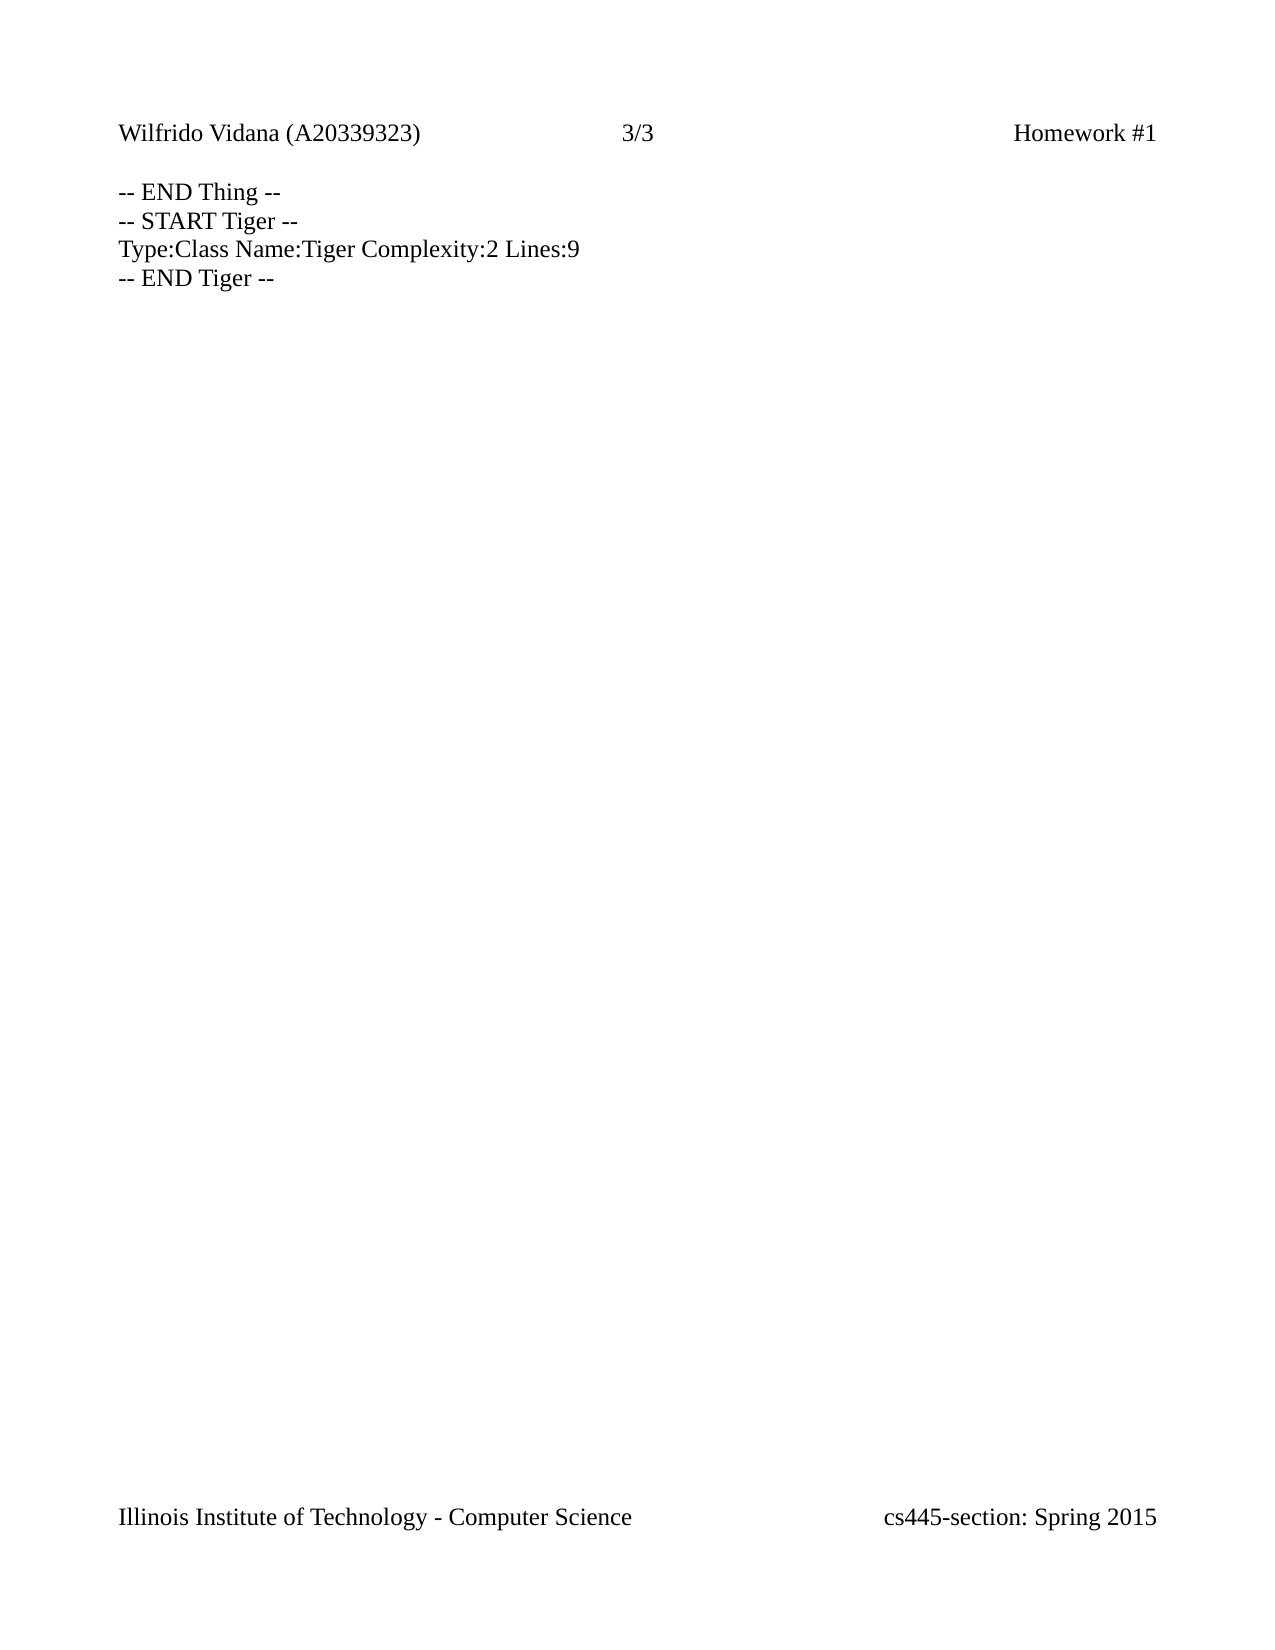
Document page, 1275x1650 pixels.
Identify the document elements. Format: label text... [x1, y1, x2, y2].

text -- END Tiger -- [118, 263, 1157, 292]
text -- START Tiger -- [118, 206, 1157, 234]
text -- END Thing -- [118, 177, 1157, 206]
text Type:Class Name:Tiger Complexity:2 Lines:9 [118, 234, 1157, 263]
